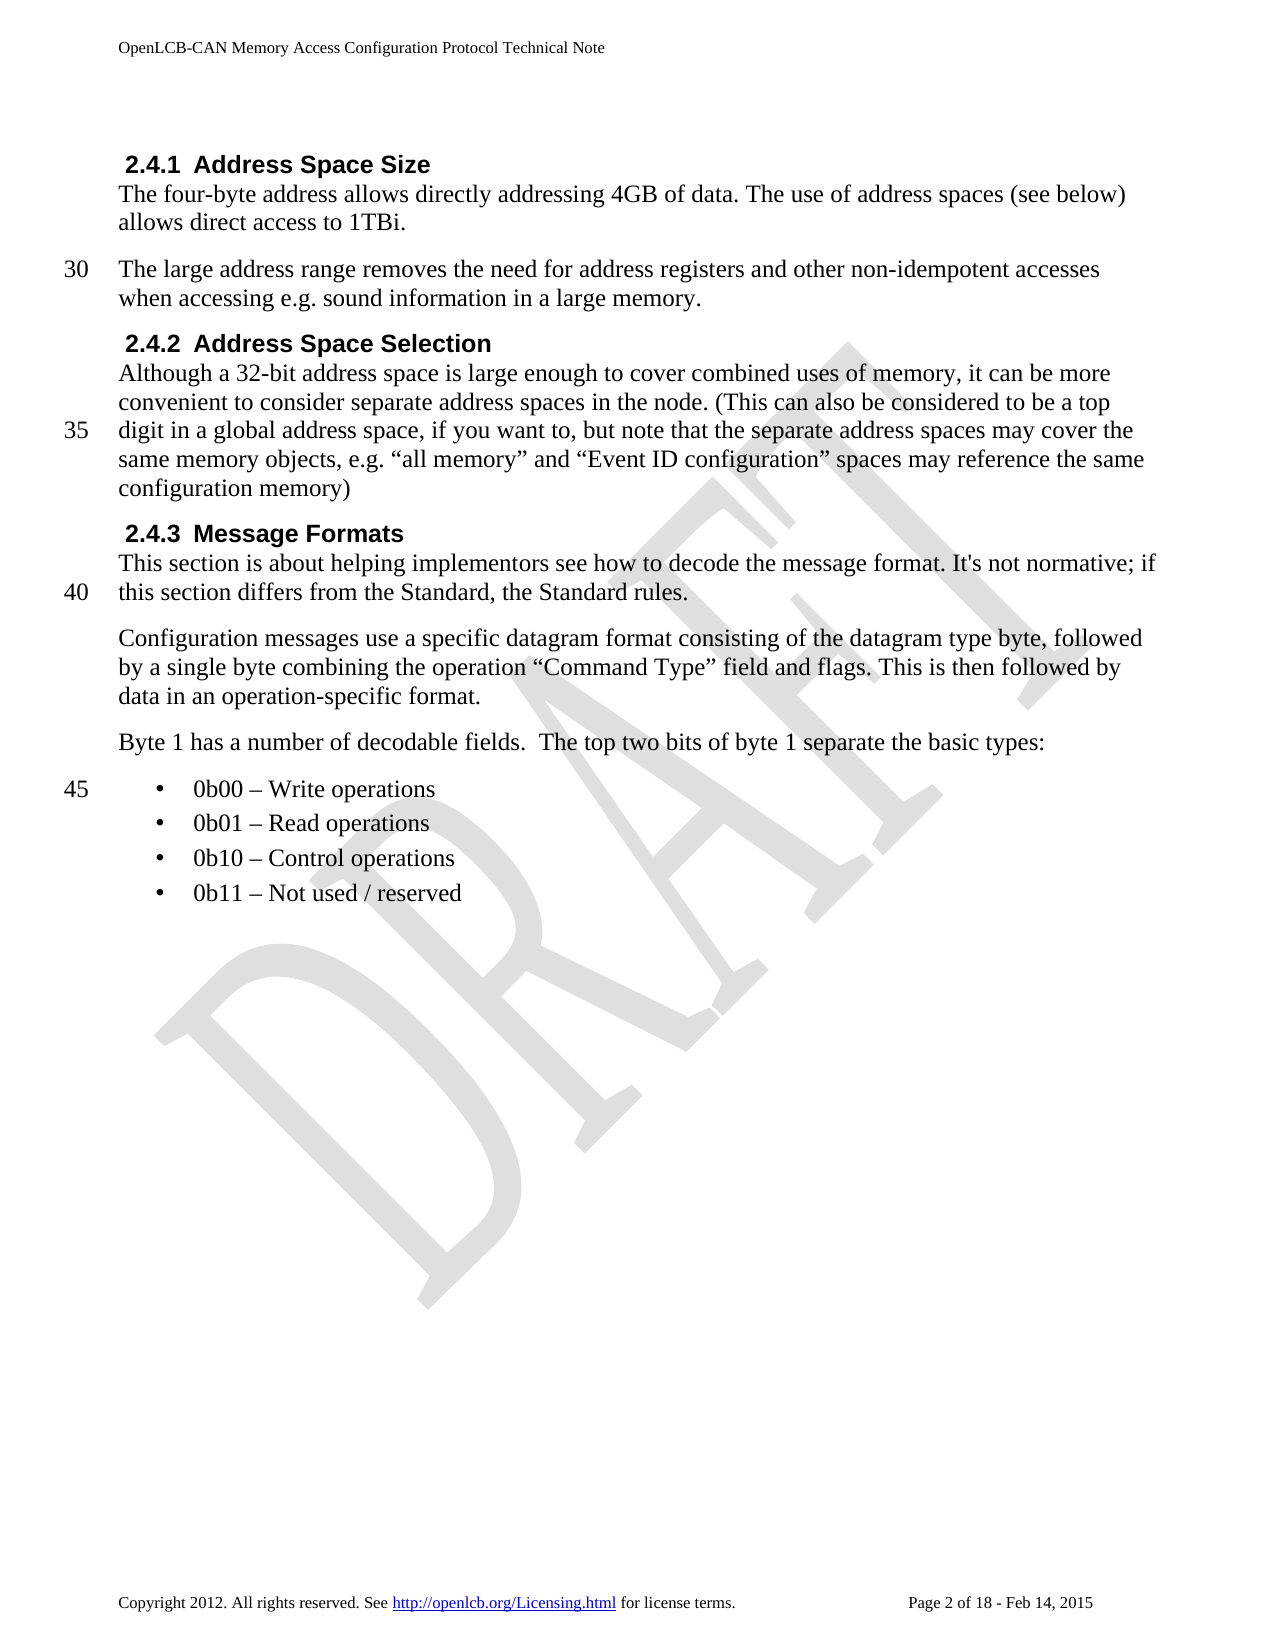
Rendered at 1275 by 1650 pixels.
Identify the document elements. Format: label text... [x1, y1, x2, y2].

list [597, 774, 691, 802]
list 0b01 – Read operations [156, 808, 381, 837]
subtitle Address Space Size [118, 150, 1157, 179]
text Byte 1 has a number of decodable fields. The top two bits of byte 1 separate the basic types: [118, 727, 564, 756]
list 0b10 – Control operations [497, 843, 644, 872]
text Configuration messages use a specific datagram format consisting of the datagram type byte, followed by a single byte combining the operation “Command Type” field and flags. This is then followed by data in an operation-specific format. [118, 623, 769, 709]
text Although a 32-bit address space is large enough to cover combined uses of memory, it can be more convenient to consider separate address spaces in the node. (This can also be considered to be a top digit in a global address space, if you want to, but note that the separate address spaces may cover the same memory objects, e.g. “all memory” and “Event ID configuration” spaces may reference the same configuration memory) [815, 358, 1157, 502]
subtitle Message Formats [118, 519, 669, 548]
list [877, 774, 1157, 802]
list 0b01 – Read operations [903, 808, 1157, 837]
text The four-byte address allows directly addressing 4GB of data. The use of address spaces (see below) allows direct access to 1TBi. [118, 179, 1157, 236]
list 0b10 – Control operations [372, 843, 482, 872]
subtitle [923, 519, 1157, 548]
text Configuration messages use a specific datagram format consisting of the datagram type byte, followed by a single byte combining the operation “Command Type” field and flags. This is then followed by data in an operation-specific format. [1027, 623, 1157, 709]
list 0b10 – Control operations [808, 843, 1157, 872]
list 0b11 – Not used / reserved [525, 878, 668, 907]
list 0b11 – Not used / reserved [156, 878, 370, 907]
list 0b01 – Read operations [455, 808, 620, 837]
text Configuration messages use a specific datagram format consisting of the datagram type byte, followed by a single byte combining the operation “Command Type” field and flags. This is then followed by data in an operation-specific format. [798, 623, 1031, 709]
list 0b11 – Not used / reserved [670, 878, 816, 907]
text Byte 1 has a number of decodable fields. The top two bits of byte 1 separate the basic types: [637, 727, 816, 756]
list 0b11 – Not used / reserved [384, 878, 509, 907]
text This section is about helping implementors see how to decode the message format. It's not normative; if this section differs from the Standard, the Standard rules. [118, 548, 666, 606]
list [706, 774, 862, 802]
text This section is about helping implementors see how to decode the message format. It's not normative; if this section differs from the Standard, the Standard rules. [665, 548, 967, 606]
subtitle [756, 519, 909, 548]
subtitle Address Space Selection [118, 329, 1157, 358]
subtitle [680, 519, 768, 548]
list 0b10 – Control operations [156, 843, 344, 872]
list 0b01 – Read operations [620, 808, 701, 837]
text The large address range removes the need for address registers and other non-idempotent accesses when accessing e.g. sound information in a large memory. [118, 254, 1157, 311]
text Byte 1 has a number of decodable fields. The top two bits of byte 1 separate the basic types: [830, 727, 1157, 756]
text Although a 32-bit address space is large enough to cover combined uses of memory, it can be more convenient to consider separate address spaces in the node. (This can also be considered to be a top digit in a global address space, if you want to, but note that the separate address spaces may cover the same memory objects, e.g. “all memory” and “Event ID configuration” spaces may reference the same configuration memory) [118, 358, 830, 502]
list 0b01 – Read operations [756, 808, 882, 837]
list 0b01 – Read operations [391, 828, 441, 837]
list 0b11 – Not used / reserved [833, 878, 1157, 907]
list 0b00 – Write operations [156, 774, 596, 802]
text This section is about helping implementors see how to decode the message format. It's not normative; if this section differs from the Standard, the Standard rules. [952, 548, 1157, 606]
list 0b10 – Control operations [677, 843, 791, 872]
